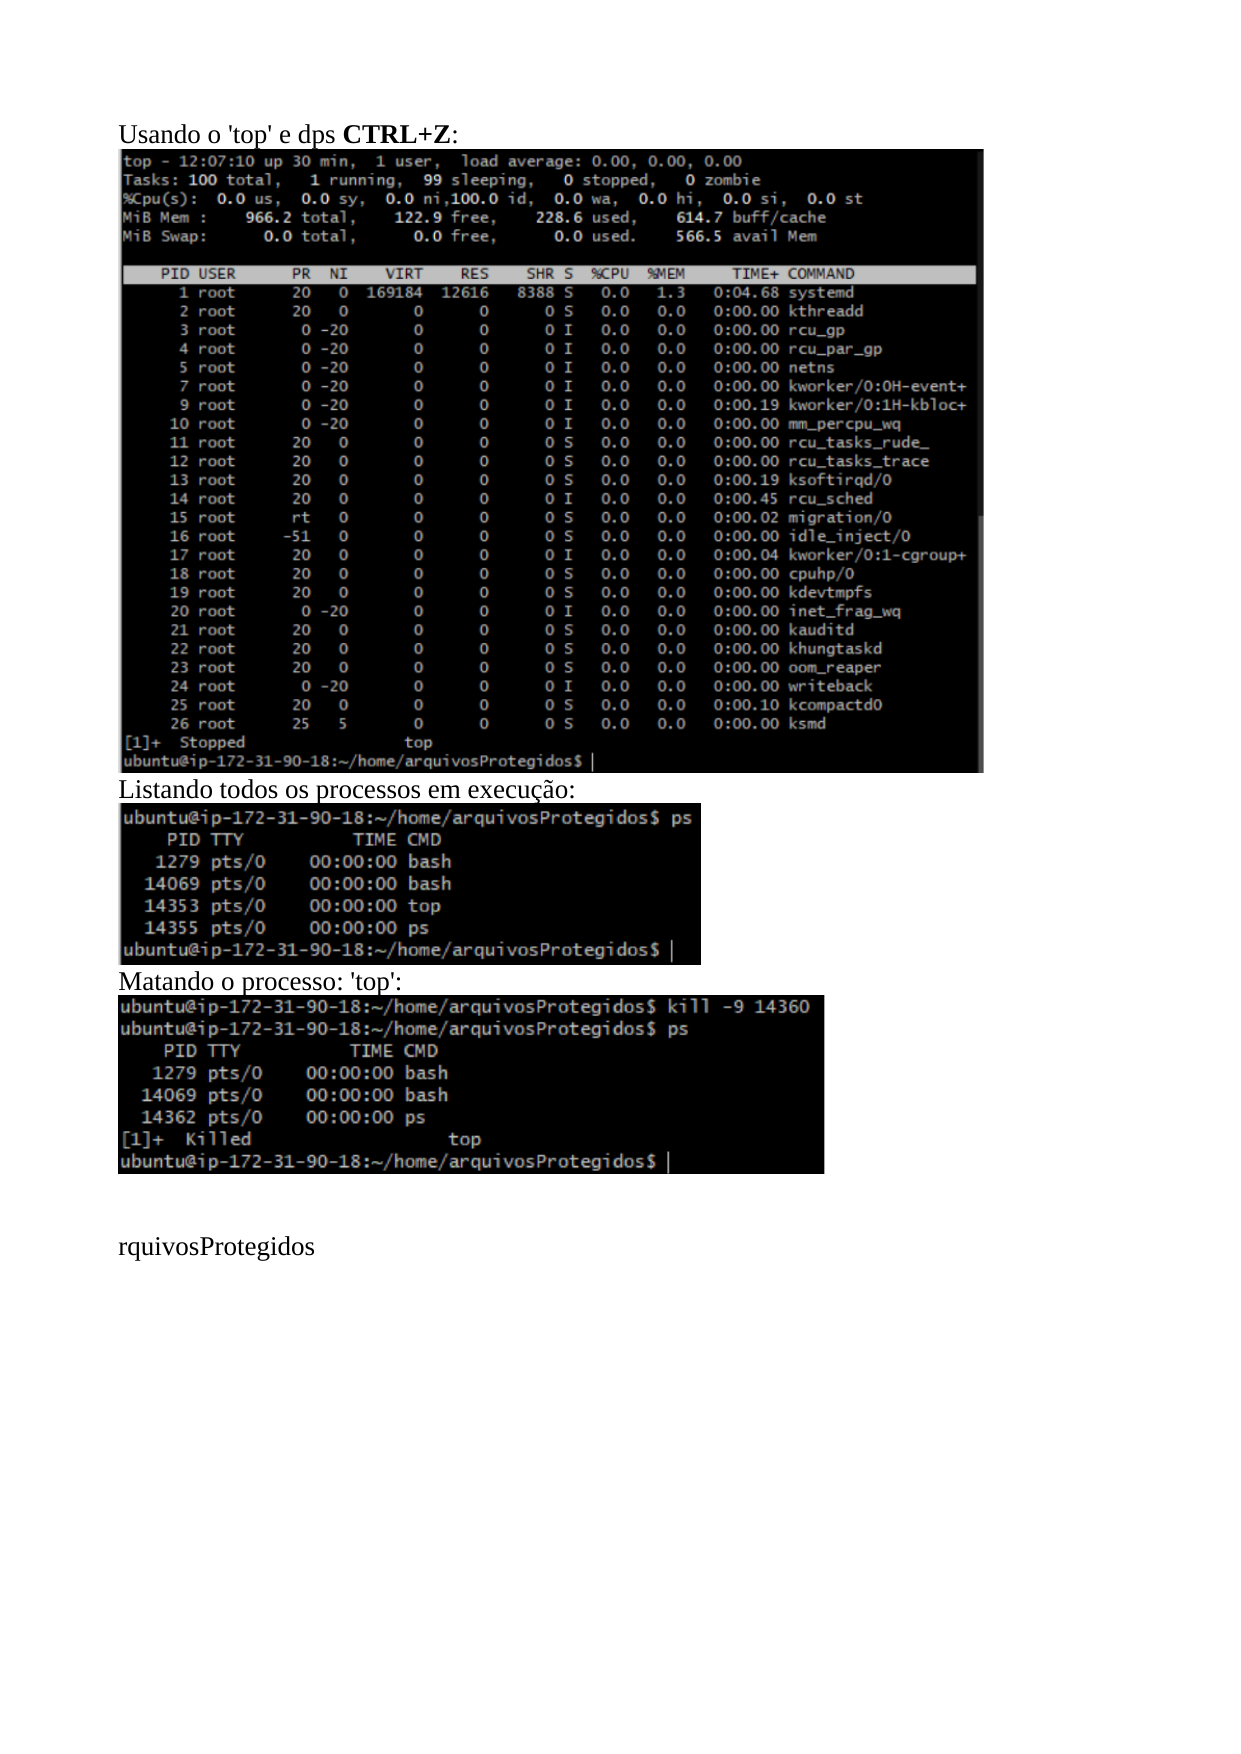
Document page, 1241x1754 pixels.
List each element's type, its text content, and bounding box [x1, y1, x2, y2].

text Usando o 'top' e dps CTRL+Z: [118, 118, 1122, 149]
text Listando todos os processos em execução: [118, 773, 1122, 804]
text rquivosProtegidos [118, 1230, 1122, 1261]
text Matando o processo: 'top': [118, 965, 1122, 996]
